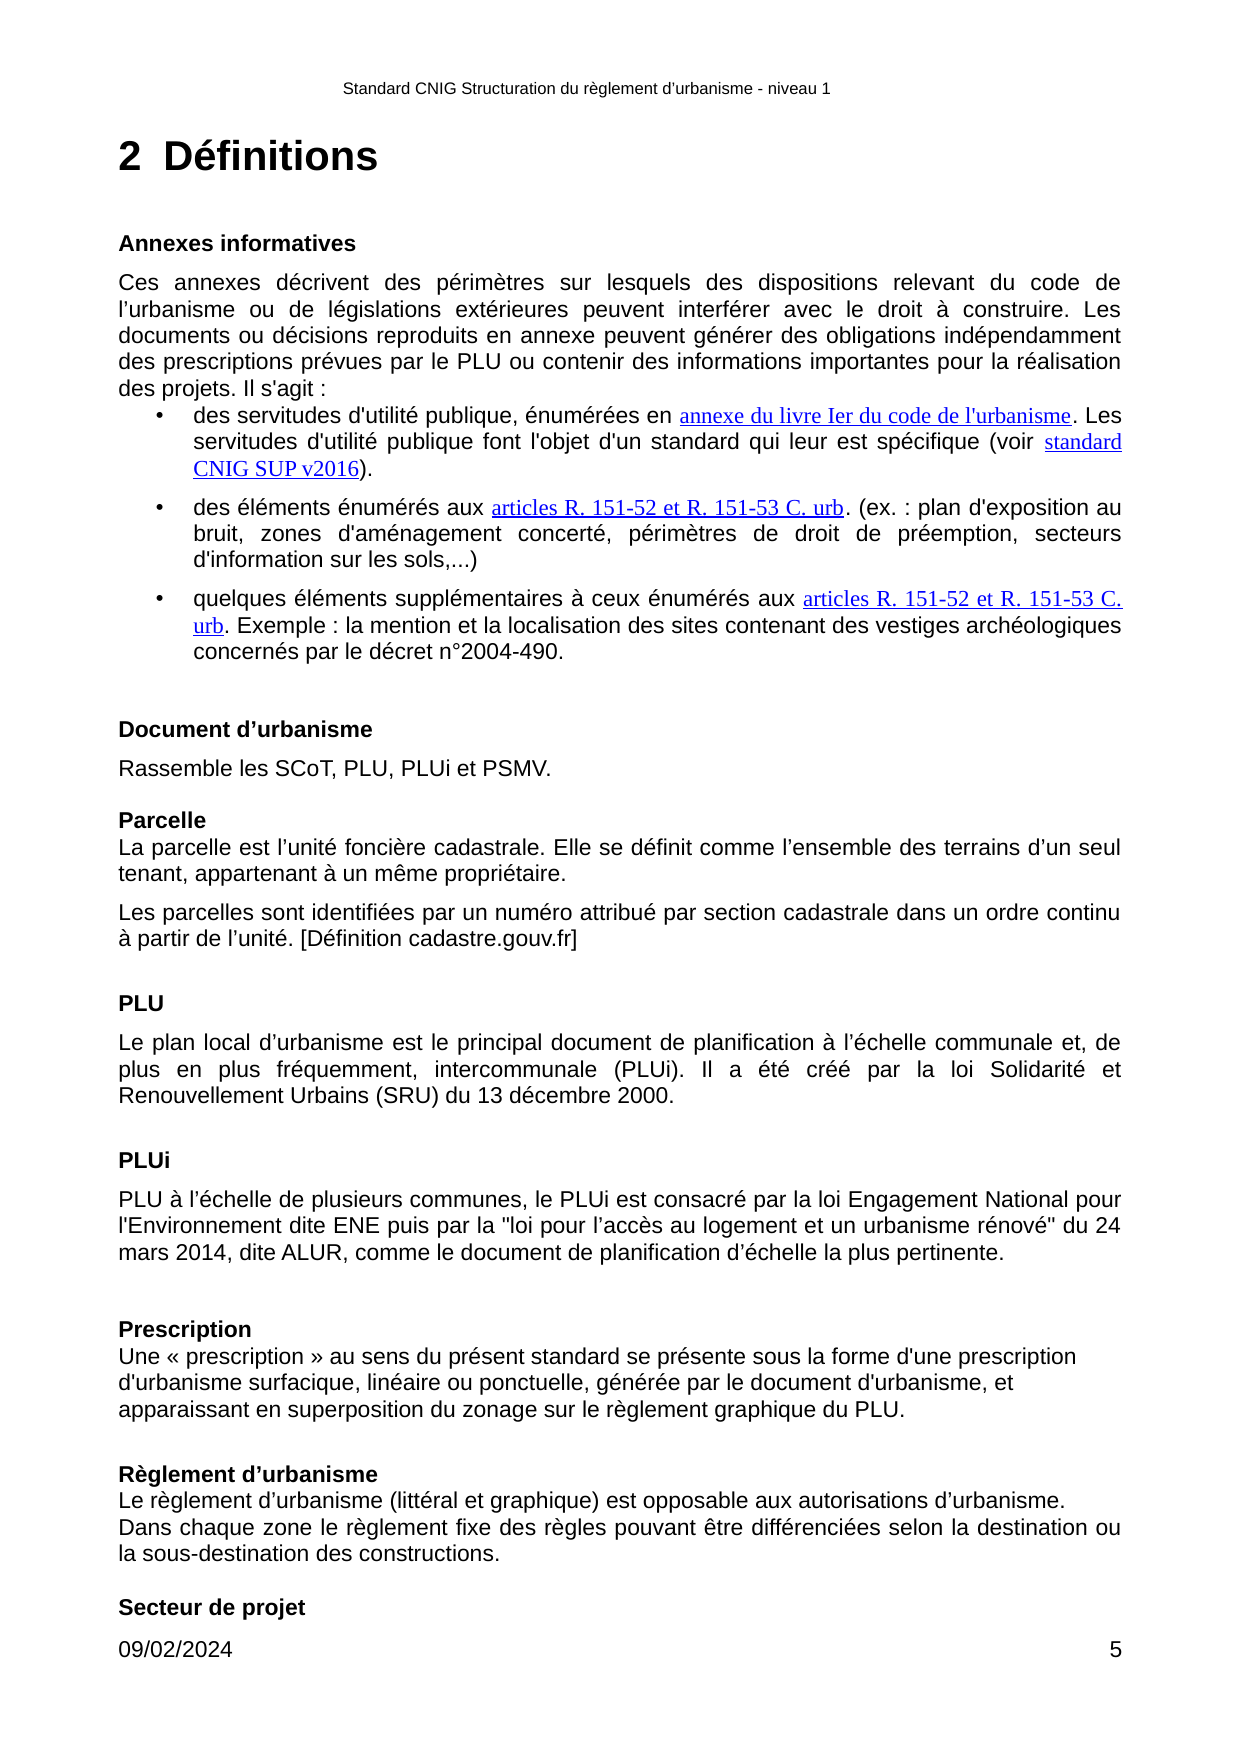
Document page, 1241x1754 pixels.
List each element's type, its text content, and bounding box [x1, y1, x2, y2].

text PLU à l’échelle de plusieurs communes, le PLUi est consacré par la loi Engagement National pour l'Environnement dite ENE puis par la "loi pour l’accès au logement et un urbanisme rénové" du 24 mars 2014, dite ALUR, comme le document de planification d’échelle la plus pertinente. [118, 1186, 1122, 1265]
text Rassemble les SCoT, PLU, PLUi et PSMV. [118, 754, 1122, 781]
text Ces annexes décrivent des périmètres sur lesquels des dispositions relevant du code de l’urbanisme ou de législations extérieures peuvent interférer avec le droit à construire. Les documents ou décisions reproduits en annexe peuvent générer des obligations indépendamment des prescriptions prévues par le PLU ou contenir des informations importantes pour la réalisation des projets. Il s'agit : [118, 269, 1122, 401]
list des éléments énumérés aux articles R. 151-52 et R. 151-53 C. urb. (ex. : plan d'exposition au bruit, zones d'aménagement concerté, périmètres de droit de préemption, secteurs d'information sur les sols,...) [156, 493, 1122, 573]
text La parcelle est l’unité foncière cadastrale. Elle se définit comme l’ensemble des terrains d’un seul tenant, appartenant à un même propriétaire. [118, 834, 1122, 886]
subtitle Règlement d’urbanisme [118, 1461, 1122, 1487]
subtitle Prescription [118, 1316, 1122, 1343]
text PLU [118, 990, 1122, 1017]
list quelques éléments supplémentaires à ceux énumérés aux articles R. 151-52 et R. 151-53 C. urb. Exemple : la mention et la localisation des sites contenant des vestiges archéologiques concernés par le décret n°2004-490. [156, 585, 1122, 664]
text Document d’urbanisme [118, 716, 1122, 742]
text PLUi [118, 1147, 1122, 1173]
text Annexes informatives [118, 230, 1122, 257]
list des servitudes d'utilité publique, énumérées en annexe du livre Ier du code de l'urbanisme. Les servitudes d'utilité publique font l'objet d'un standard qui leur est spécifique (voir standard CNIG SUP v2016). [156, 402, 1122, 481]
text Les parcelles sont identifiées par un numéro attribué par section cadastrale dans un ordre continu à partir de l’unité. [Définition cadastre.gouv.fr] [118, 899, 1122, 952]
text Le règlement d’urbanisme (littéral et graphique) est opposable aux autorisations d’urbanisme. [118, 1487, 1122, 1513]
subtitle Secteur de projet [118, 1594, 1122, 1620]
text Le plan local d’urbanisme est le principal document de planification à l’échelle communale et, de plus en plus fréquemment, intercommunale (PLUi). Il a été créé par la loi Solidarité et Renouvellement Urbains (SRU) du 13 décembre 2000. [118, 1029, 1122, 1108]
subtitle Définitions [118, 131, 1122, 179]
subtitle Parcelle [118, 807, 1122, 834]
text Dans chaque zone le règlement fixe des règles pouvant être différenciées selon la destination ou la sous-destination des constructions. [118, 1514, 1122, 1567]
text Une « prescription » au sens du présent standard se présente sous la forme d'une prescription d'urbanisme surfacique, linéaire ou ponctuelle, générée par le document d'urbanisme, et apparaissant en superposition du zonage sur le règlement graphique du PLU. [118, 1343, 1122, 1422]
